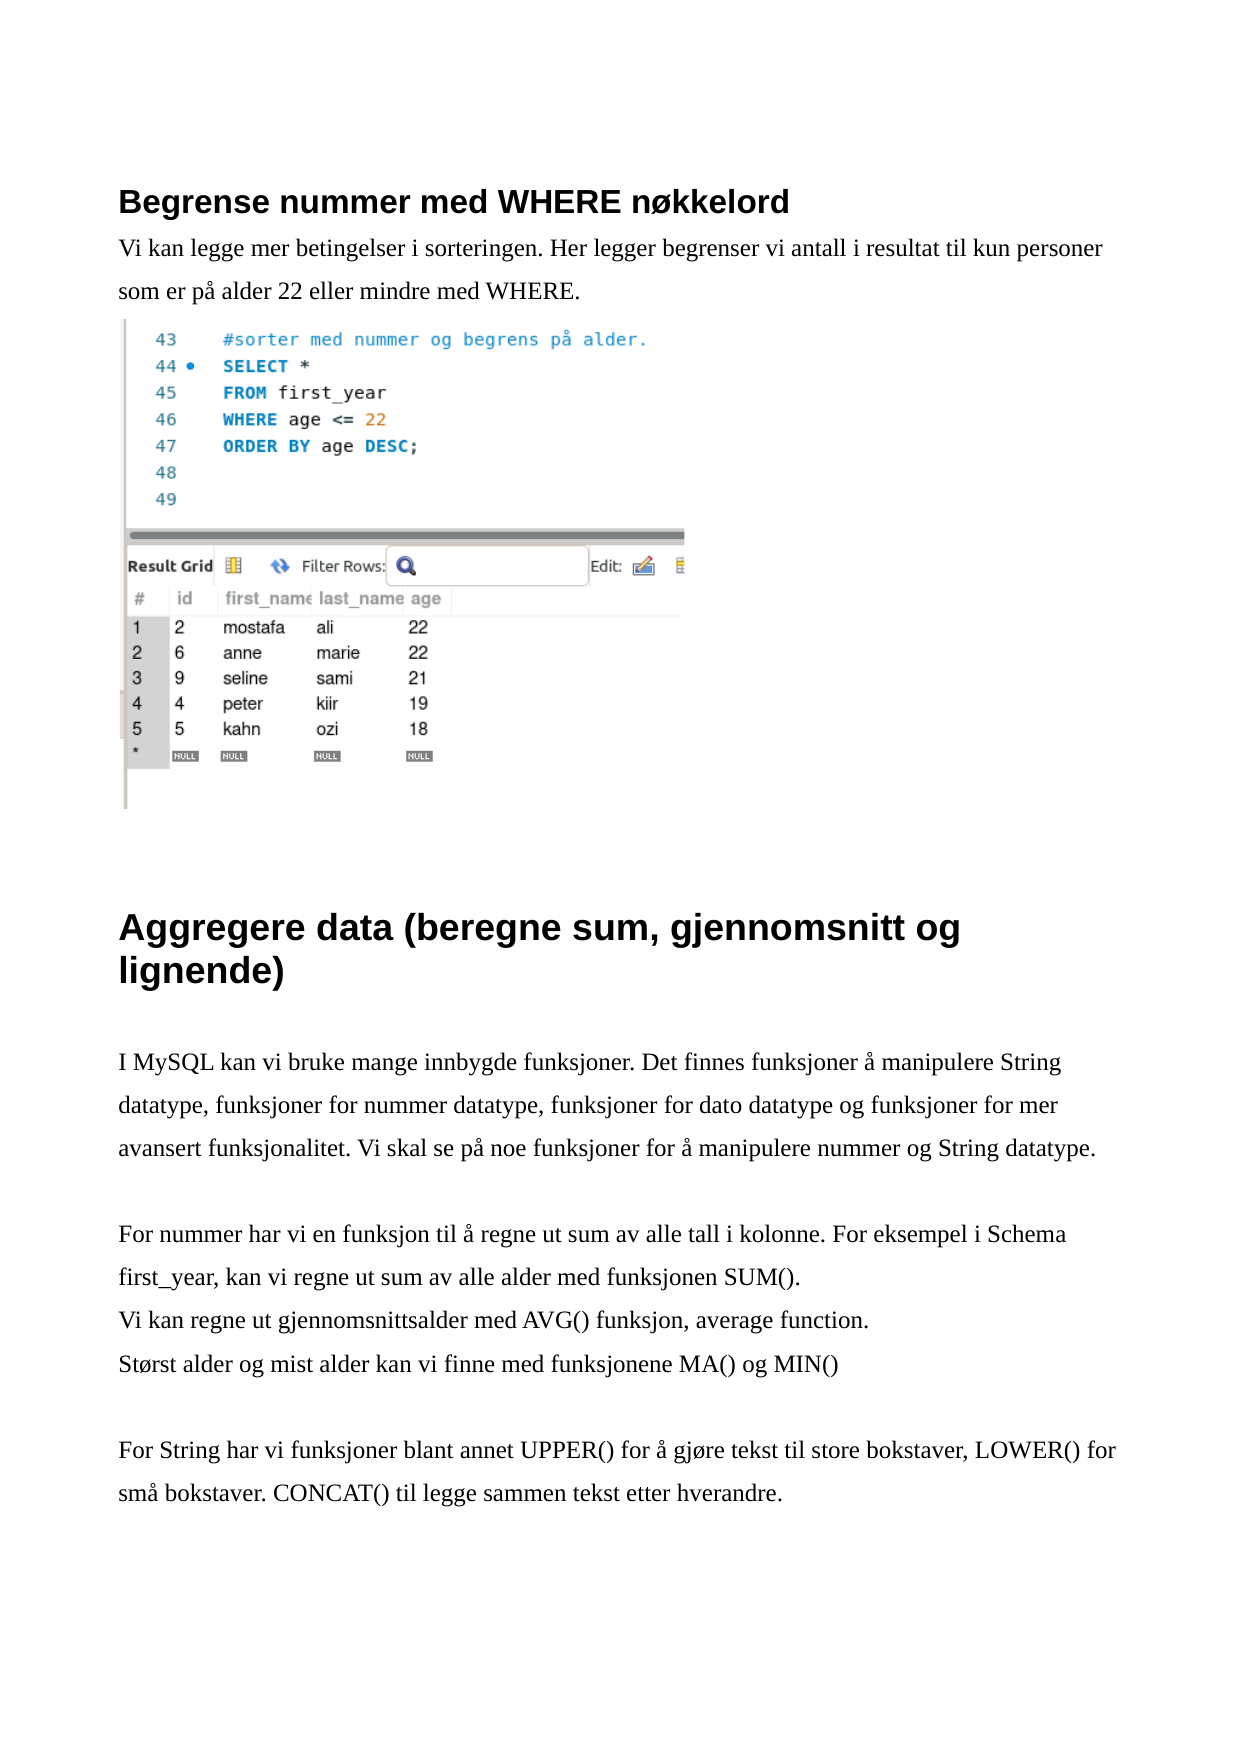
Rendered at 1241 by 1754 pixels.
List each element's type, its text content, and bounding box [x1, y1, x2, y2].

text For String har vi funksjoner blant annet UPPER() for å gjøre tekst til store bokstaver, LOWER() for små bokstaver. CONCAT() til legge sammen tekst etter hverandre. [118, 1435, 1122, 1507]
text Størst alder og mist alder kan vi finne med funksjonene MA() og MIN() [118, 1349, 1122, 1377]
picture [119, 319, 685, 809]
subtitle Aggregere data (beregne sum, gjennomsnitt og lignende) [118, 905, 1122, 991]
text Vi kan legge mer betingelser i sorteringen. Her legger begrenser vi antall i resultat til kun personer som er på alder 22 eller mindre med WHERE. [118, 233, 1122, 305]
text For nummer har vi en funksjon til å regne ut sum av alle tall i kolonne. For eksempel i Schema first_year, kan vi regne ut sum av alle alder med funksjonen SUM(). [118, 1219, 1122, 1291]
text Vi kan regne ut gjennomsnittsalder med AVG() funksjon, average function. [118, 1306, 1122, 1334]
subtitle Begrense nummer med WHERE nøkkelord [118, 182, 1122, 221]
text I MySQL kan vi bruke mange innbygde funksjoner. Det finnes funksjoner å manipulere String datatype, funksjoner for nummer datatype, funksjoner for dato datatype og funksjoner for mer avansert funksjonalitet. Vi skal se på noe funksjoner for å manipulere nummer og String datatype. [118, 1047, 1122, 1162]
